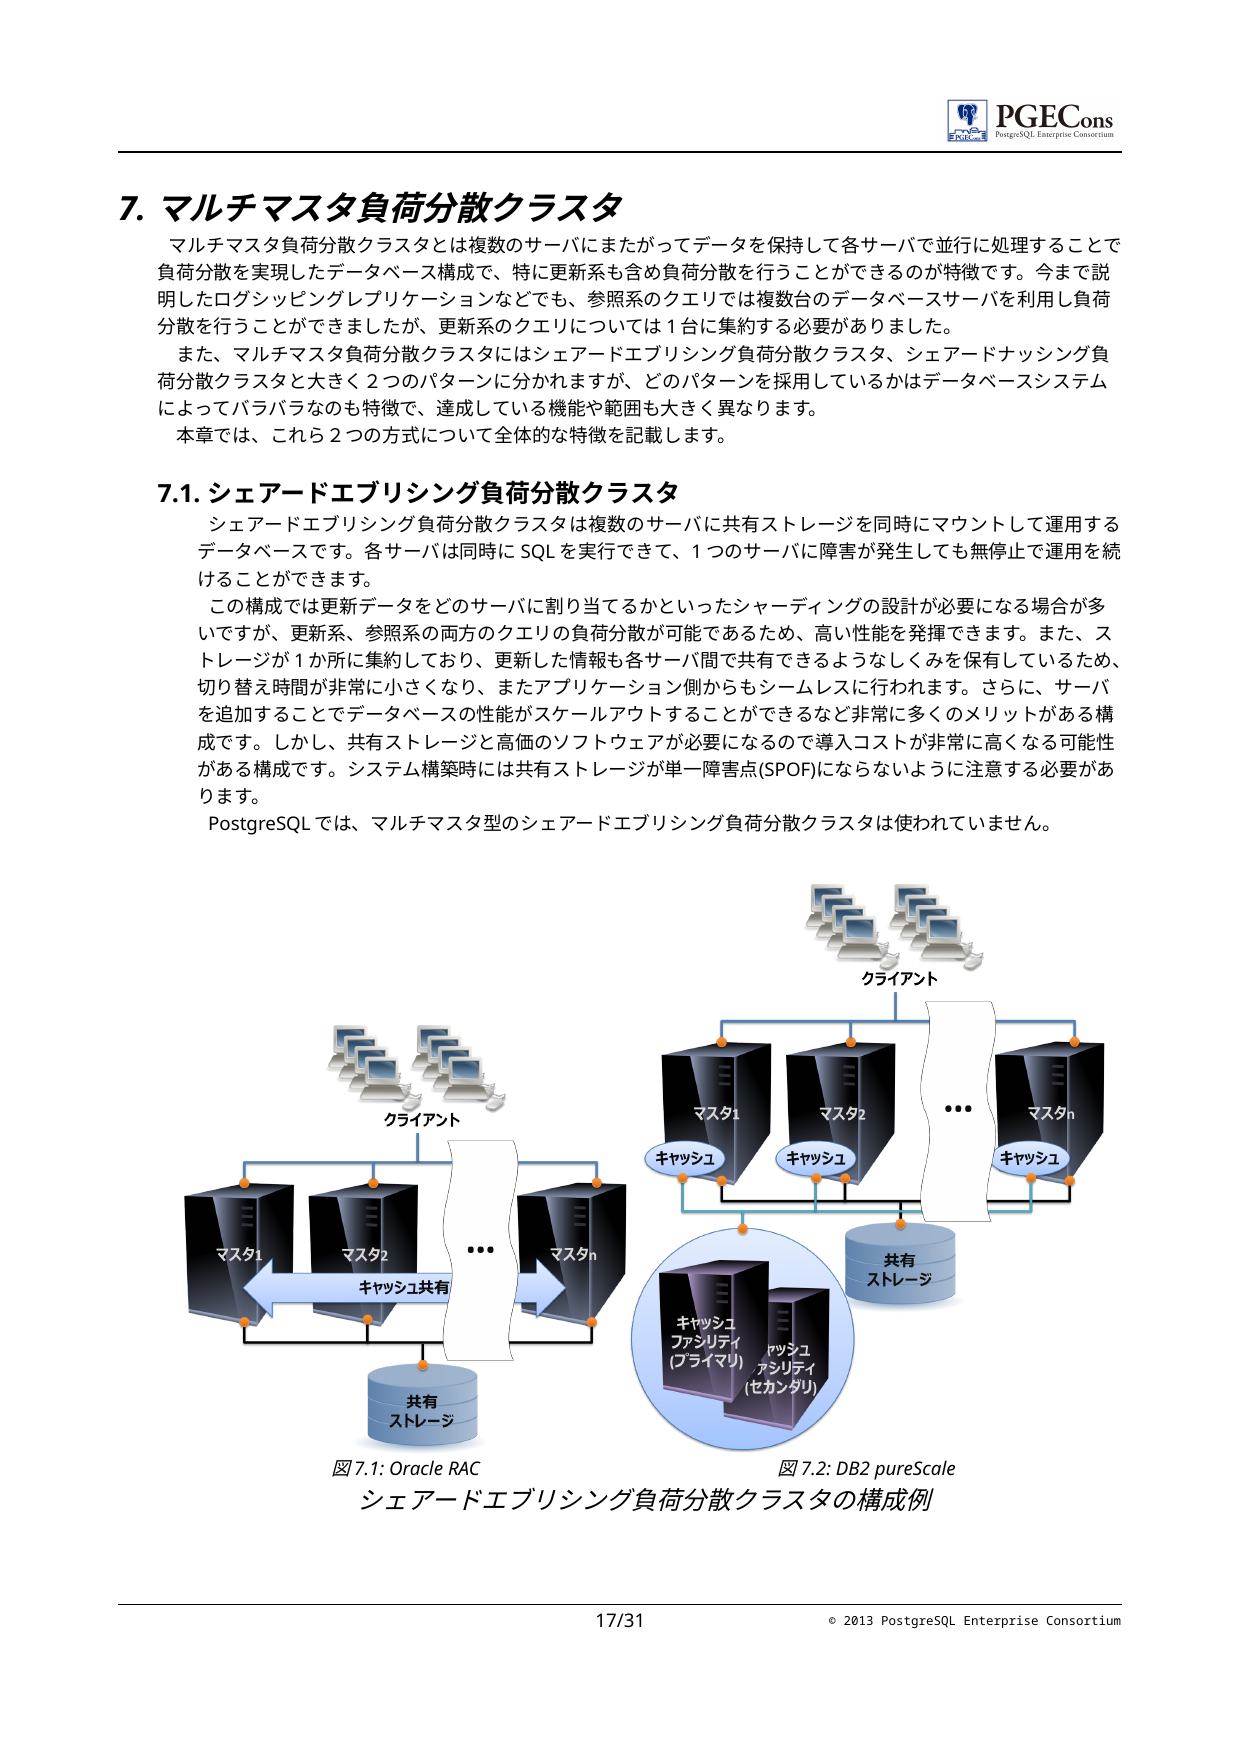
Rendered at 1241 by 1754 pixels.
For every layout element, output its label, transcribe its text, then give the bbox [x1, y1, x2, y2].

text 図 7.1: Oracle RAC [184, 1454, 629, 1481]
text 図 7.2: DB2 pureScale [629, 1454, 1106, 1481]
subtitle シェアードエブリシング負荷分散クラスタ [157, 473, 1122, 510]
text シェアードエブリシング負荷分散クラスタは複数のサーバに共有ストレージを同時にマウントして運用するデータベースです。各サーバは同時にSQLを実行できて、1つのサーバに障害が発生しても無停止で運用を続けることができます。 [197, 510, 1122, 591]
picture [941, 94, 1119, 147]
text シェアードエブリシング負荷分散クラスタの構成例 [157, 1481, 1122, 1517]
text PostgreSQLでは、マルチマスタ型のシェアードエブリシング負荷分散クラスタは使われていません。 [197, 809, 1122, 836]
text この構成では更新データをどのサーバに割り当てるかといったシャーディングの設計が必要になる場合が多いですが、更新系、参照系の両方のクエリの負荷分散が可能であるため、高い性能を発揮できます。また、ストレージが1か所に集約しており、更新した情報も各サーバ間で共有できるようなしくみを保有しているため、切り替え時間が非常に小さくなり、またアプリケーション側からもシームレスに行われます。さらに、サーバを追加することでデータベースの性能がスケールアウトすることができるなど非常に多くのメリットがある構成です。しかし、共有ストレージと高価のソフトウェアが必要になるので導入コストが非常に高くなる可能性がある構成です。システム構築時には共有ストレージが単一障害点(SPOF)にならないように注意する必要があります。 [197, 591, 1122, 809]
text マルチマスタ負荷分散クラスタとは複数のサーバにまたがってデータを保持して各サーバで並行に処理することで負荷分散を実現したデータベース構成で、特に更新系も含め負荷分散を行うことができるのが特徴です。今まで説明したログシッピングレプリケーションなどでも、参照系のクエリでは複数台のデータベースサーバを利用し負荷分散を行うことができましたが、更新系のクエリについては1台に集約する必要がありました。 また、マルチマスタ負荷分散クラスタにはシェアードエブリシング負荷分散クラスタ、シェアードナッシング負荷分散クラスタと大きく２つのパターンに分かれますが、どのパターンを採用しているかはデータベースシステムによってバラバラなのも特徴で、達成している機能や範囲も大きく異なります。 本章では、これら２つの方式について全体的な特徴を記載します。 [157, 231, 1122, 448]
picture [184, 874, 1107, 1454]
subtitle マルチマスタ負荷分散クラスタ [118, 182, 1122, 231]
